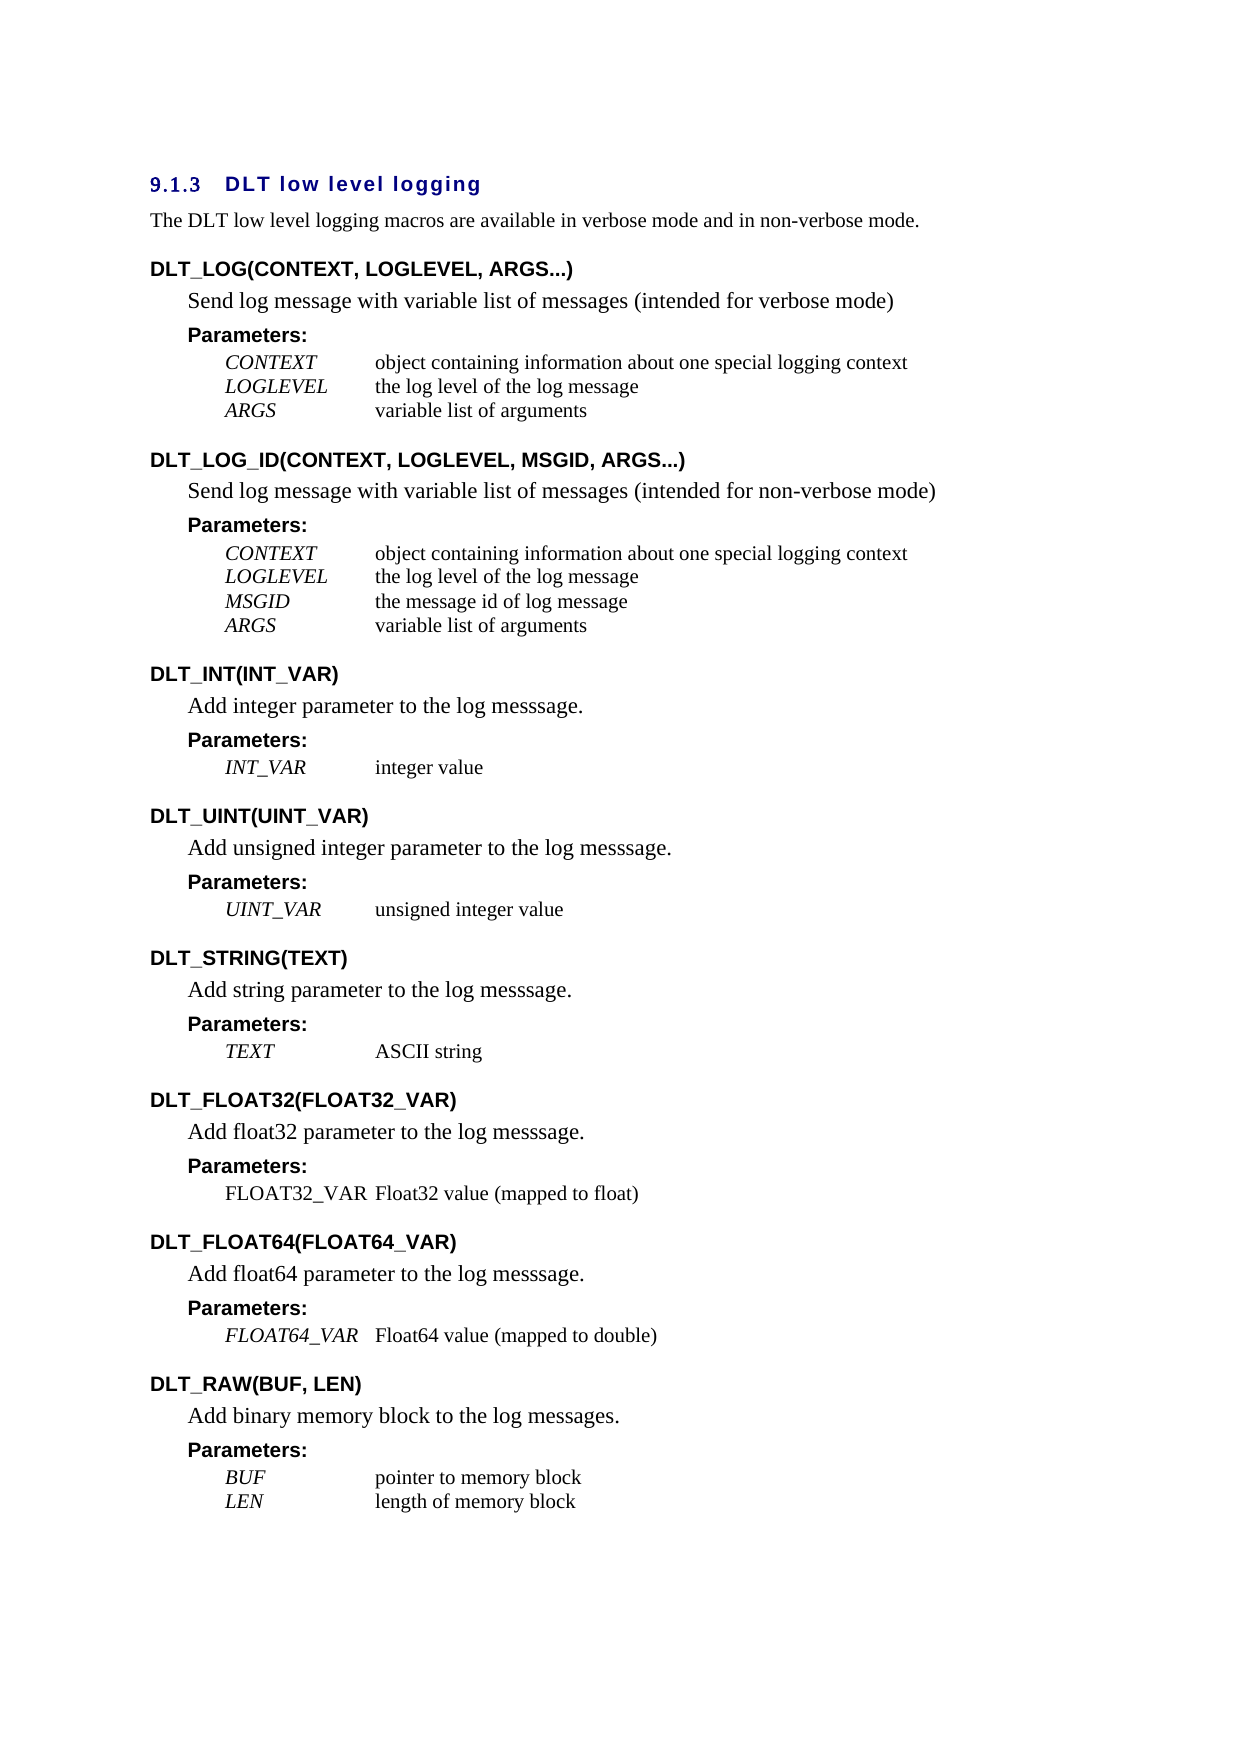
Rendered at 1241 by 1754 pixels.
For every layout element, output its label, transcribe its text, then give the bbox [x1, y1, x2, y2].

text Add float32 parameter to the log messsage. [187, 1118, 1092, 1144]
subtitle Parameters: [187, 1438, 1092, 1462]
text Add binary memory block to the log messages. [187, 1402, 1092, 1429]
text ARGS variable list of arguments [225, 398, 1092, 422]
text INT_VAR integer value [225, 755, 1092, 779]
subtitle DLT_INT(INT_VAR) [150, 662, 1092, 686]
text ARGS variable list of arguments [225, 613, 1092, 637]
text LEN length of memory block [225, 1489, 1092, 1513]
text Send log message with variable list of messages (intended for non-verbose mode) [187, 478, 1092, 504]
text CONTEXT object containing information about one special logging context [225, 350, 1092, 374]
subtitle DLT_LOG(CONTEXT, LOGLEVEL, ARGS...) [150, 257, 1092, 281]
subtitle DLT_FLOAT32(FLOAT32_VAR) [150, 1088, 1092, 1112]
text FLOAT32_VAR Float32 value (mapped to float) [225, 1181, 1092, 1205]
text MSGID the message id of log message [225, 588, 1092, 613]
subtitle Parameters: [187, 323, 1092, 347]
subtitle DLT_FLOAT64(FLOAT64_VAR) [150, 1230, 1092, 1254]
subtitle Parameters: [187, 1296, 1092, 1320]
text Add string parameter to the log messsage. [187, 976, 1092, 1002]
subtitle DLT_LOG_ID(CONTEXT, LOGLEVEL, MSGID, ARGS...) [150, 447, 1092, 471]
subtitle DLT_RAW(BUF, LEN) [150, 1372, 1092, 1396]
subtitle DLT_UINT(UINT_VAR) [150, 804, 1092, 828]
text The DLT low level logging macros are available in verbose mode and in non-verbose mode. [150, 208, 1092, 232]
text Add unsigned integer parameter to the log messsage. [187, 834, 1092, 860]
text LOGLEVEL the log level of the log message [225, 564, 1092, 588]
text TEXT ASCII string [225, 1039, 1092, 1063]
text Send log message with variable list of messages (intended for verbose mode) [187, 287, 1092, 314]
subtitle Parameters: [187, 728, 1092, 752]
text CONTEXT object containing information about one special logging context [225, 540, 1092, 564]
text FLOAT64_VAR Float64 value (mapped to double) [225, 1323, 1092, 1347]
text LOGLEVEL the log level of the log message [225, 374, 1092, 398]
subtitle Parameters: [187, 1154, 1092, 1178]
text UINT_VAR unsigned integer value [225, 897, 1092, 921]
text Add float64 parameter to the log messsage. [187, 1260, 1092, 1287]
subtitle DLT_STRING(TEXT) [150, 946, 1092, 970]
subtitle Parameters: [187, 513, 1092, 537]
subtitle Parameters: [187, 870, 1092, 894]
subtitle DLT low level logging [150, 172, 1092, 196]
subtitle Parameters: [187, 1012, 1092, 1036]
text Add integer parameter to the log messsage. [187, 692, 1092, 718]
text BUF pointer to memory block [225, 1465, 1092, 1489]
